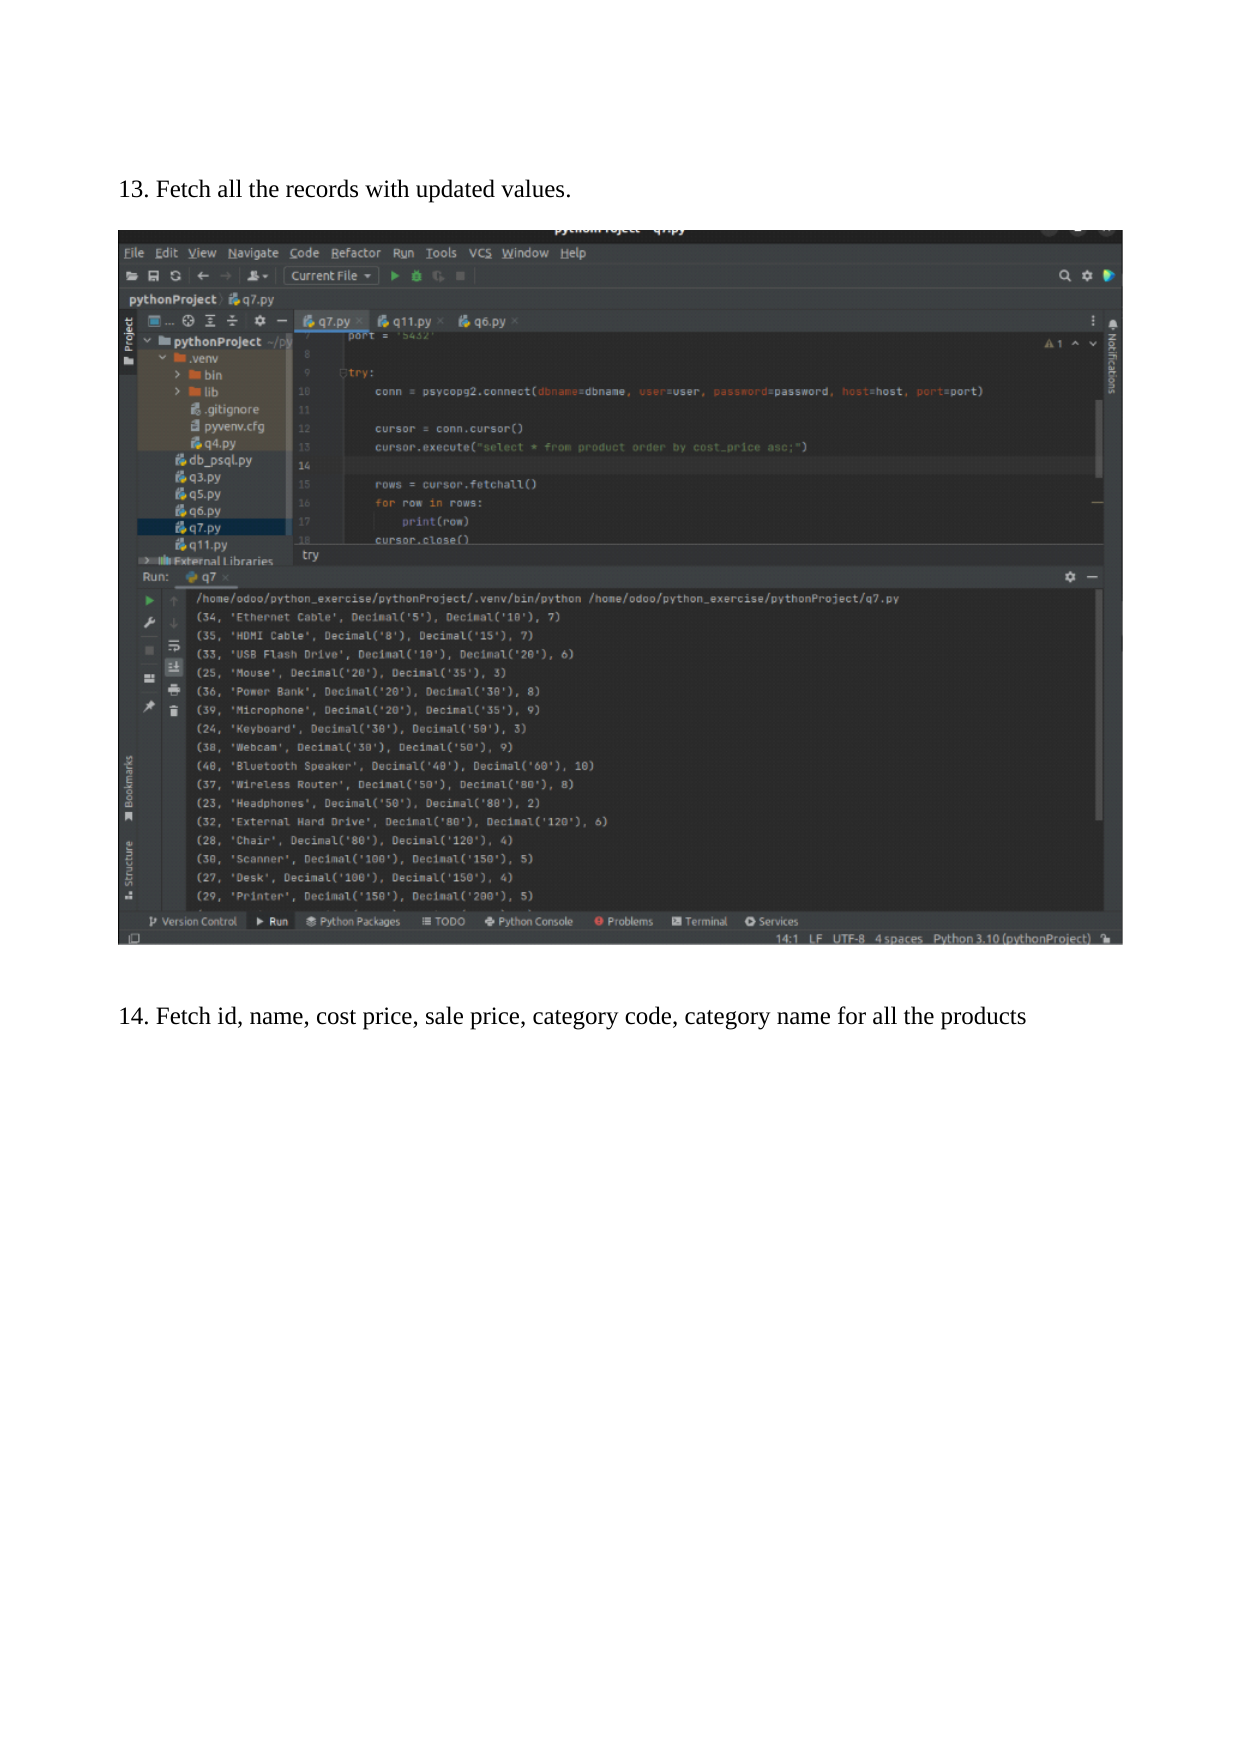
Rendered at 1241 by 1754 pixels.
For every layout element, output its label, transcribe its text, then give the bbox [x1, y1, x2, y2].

text 13. Fetch all the records with updated values. [118, 174, 1122, 203]
text 14. Fetch id, name, cost price, sale price, category code, category name for all the products [118, 1001, 1122, 1030]
